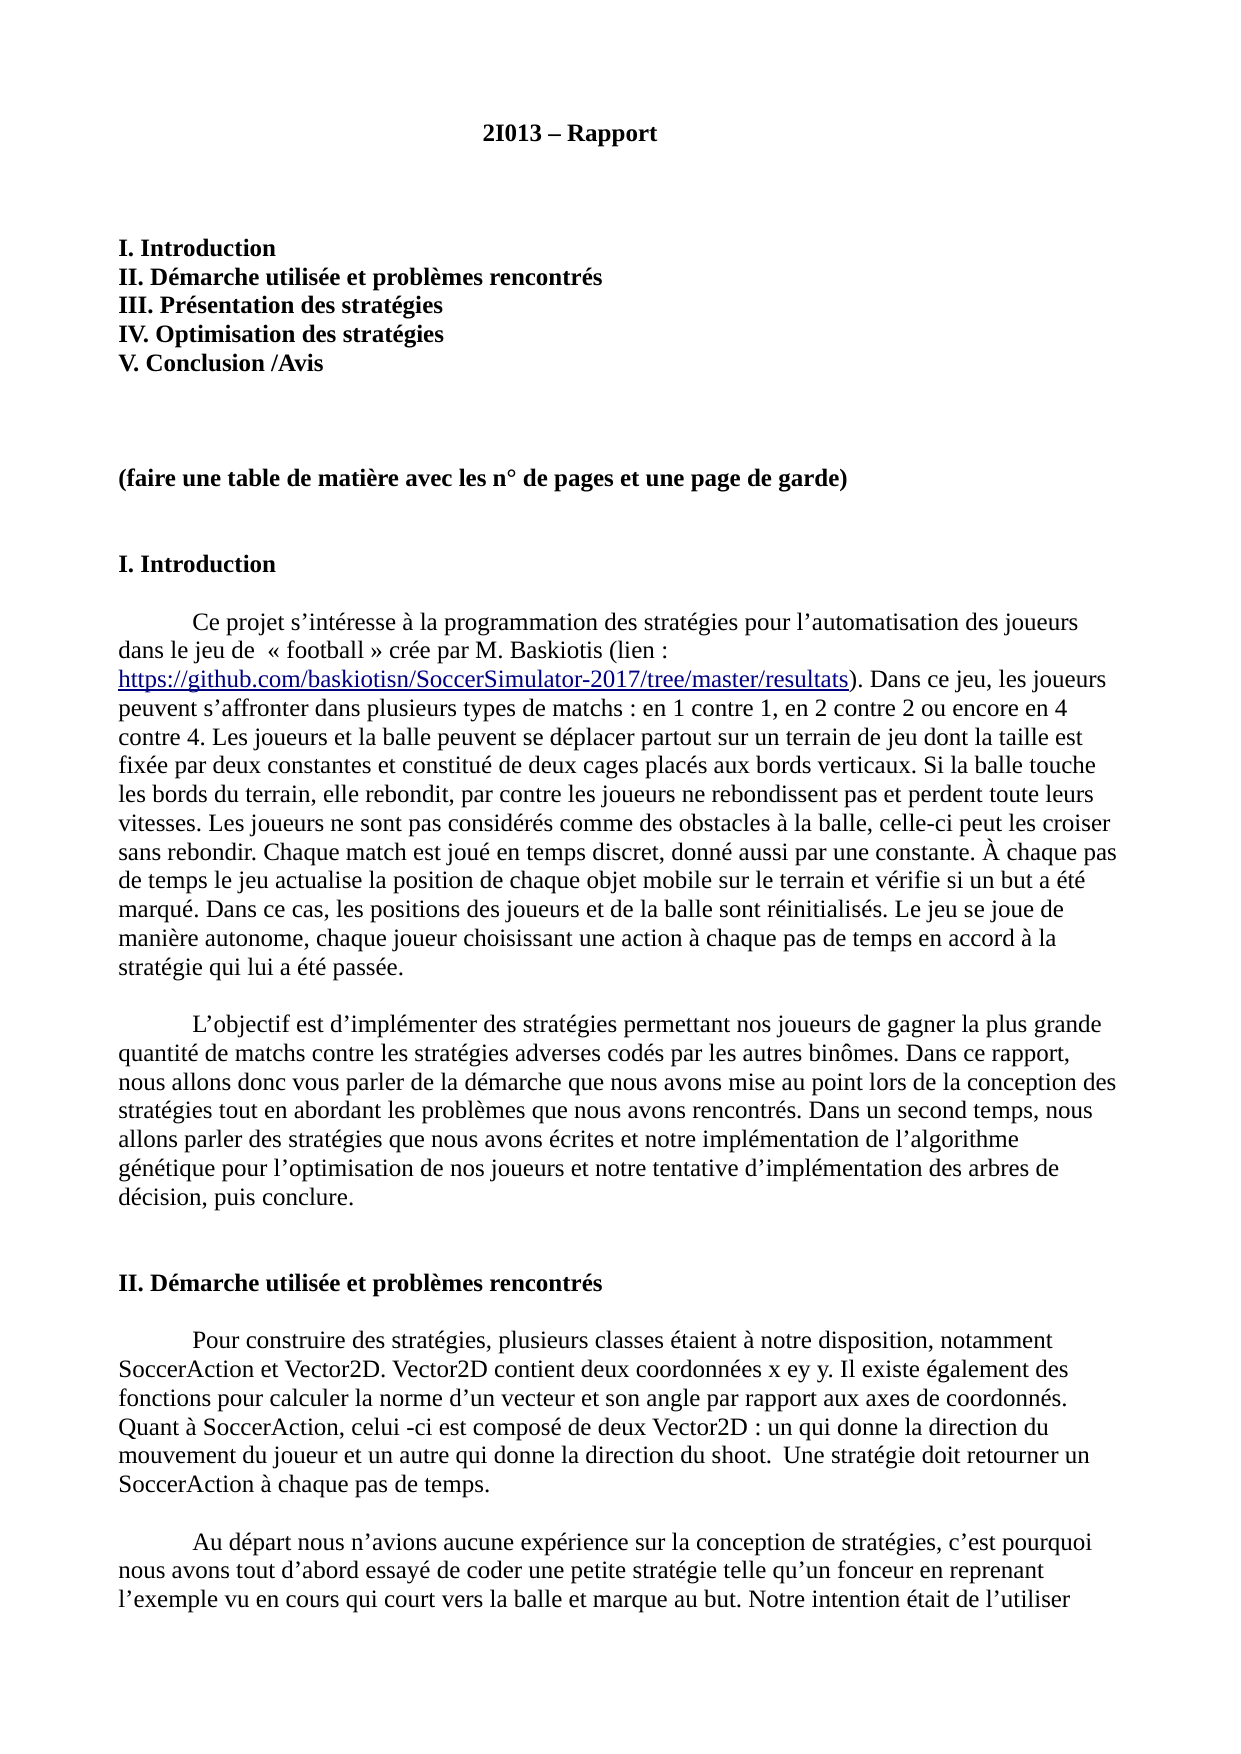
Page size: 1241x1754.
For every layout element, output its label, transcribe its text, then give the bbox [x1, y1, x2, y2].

text L’objectif est d’implémenter des stratégies permettant nos joueurs de gagner la plus grande quantité de matchs contre les stratégies adverses codés par les autres binômes. Dans ce rapport, nous allons donc vous parler de la démarche que nous avons mise au point lors de la conception des stratégies tout en abordant les problèmes que nous avons rencontrés. Dans un second temps, nous allons parler des stratégies que nous avons écrites et notre implémentation de l’algorithme génétique pour l’optimisation de nos joueurs et notre tentative d’implémentation des arbres de décision, puis conclure. [118, 1009, 1122, 1211]
text (faire une table de matière avec les n° de pages et une page de garde) [118, 463, 1122, 492]
text IV. Optimisation des stratégies [118, 319, 1122, 348]
text V. Conclusion /Avis [118, 348, 1122, 377]
text II. Démarche utilisée et problèmes rencontrés [118, 1268, 1122, 1297]
text Pour construire des stratégies, plusieurs classes étaient à notre disposition, notamment SoccerAction et Vector2D. Vector2D contient deux coordonnées x ey y. Il existe également des fonctions pour calculer la norme d’un vecteur et son angle par rapport aux axes de coordonnés. Quant à SoccerAction, celui -ci est composé de deux Vector2D : un qui donne la direction du mouvement du joueur et un autre qui donne la direction du shoot. Une stratégie doit retourner un SoccerAction à chaque pas de temps. [118, 1326, 1122, 1498]
text 2I013 – Rapport [118, 118, 1122, 147]
text II. Démarche utilisée et problèmes rencontrés [118, 262, 1122, 291]
text Ce projet s’intéresse à la programmation des stratégies pour l’automatisation des joueurs dans le jeu de « football » crée par M. Baskiotis (lien : [118, 607, 1122, 664]
text I. Introduction [118, 549, 1122, 578]
text Au départ nous n’avions aucune expérience sur la conception de stratégies, c’est pourquoi nous avons tout d’abord essayé de coder une petite stratégie telle qu’un fonceur en reprenant l’exemple vu en cours qui court vers la balle et marque au but. Notre intention était de l’utiliser [118, 1527, 1122, 1613]
text I. Introduction [118, 233, 1122, 262]
text III. Présentation des stratégies [118, 291, 1122, 319]
text https://github.com/baskiotisn/SoccerSimulator-2017/tree/master/resultats). Dans ce jeu, les joueurs peuvent s’affronter dans plusieurs types de matchs : en 1 contre 1, en 2 contre 2 ou encore en 4 contre 4. Les joueurs et la balle peuvent se déplacer partout sur un terrain de jeu dont la taille est fixée par deux constantes et constitué de deux cages placés aux bords verticaux. Si la balle touche les bords du terrain, elle rebondit, par contre les joueurs ne rebondissent pas et perdent toute leurs vitesses. Les joueurs ne sont pas considérés comme des obstacles à la balle, celle-ci peut les croiser sans rebondir. Chaque match est joué en temps discret, donné aussi par une constante. À chaque pas de temps le jeu actualise la position de chaque objet mobile sur le terrain et vérifie si un but a été marqué. Dans ce cas, les positions des joueurs et de la balle sont réinitialisés. Le jeu se joue de manière autonome, chaque joueur choisissant une action à chaque pas de temps en accord à la stratégie qui lui a été passée. [118, 664, 1122, 981]
